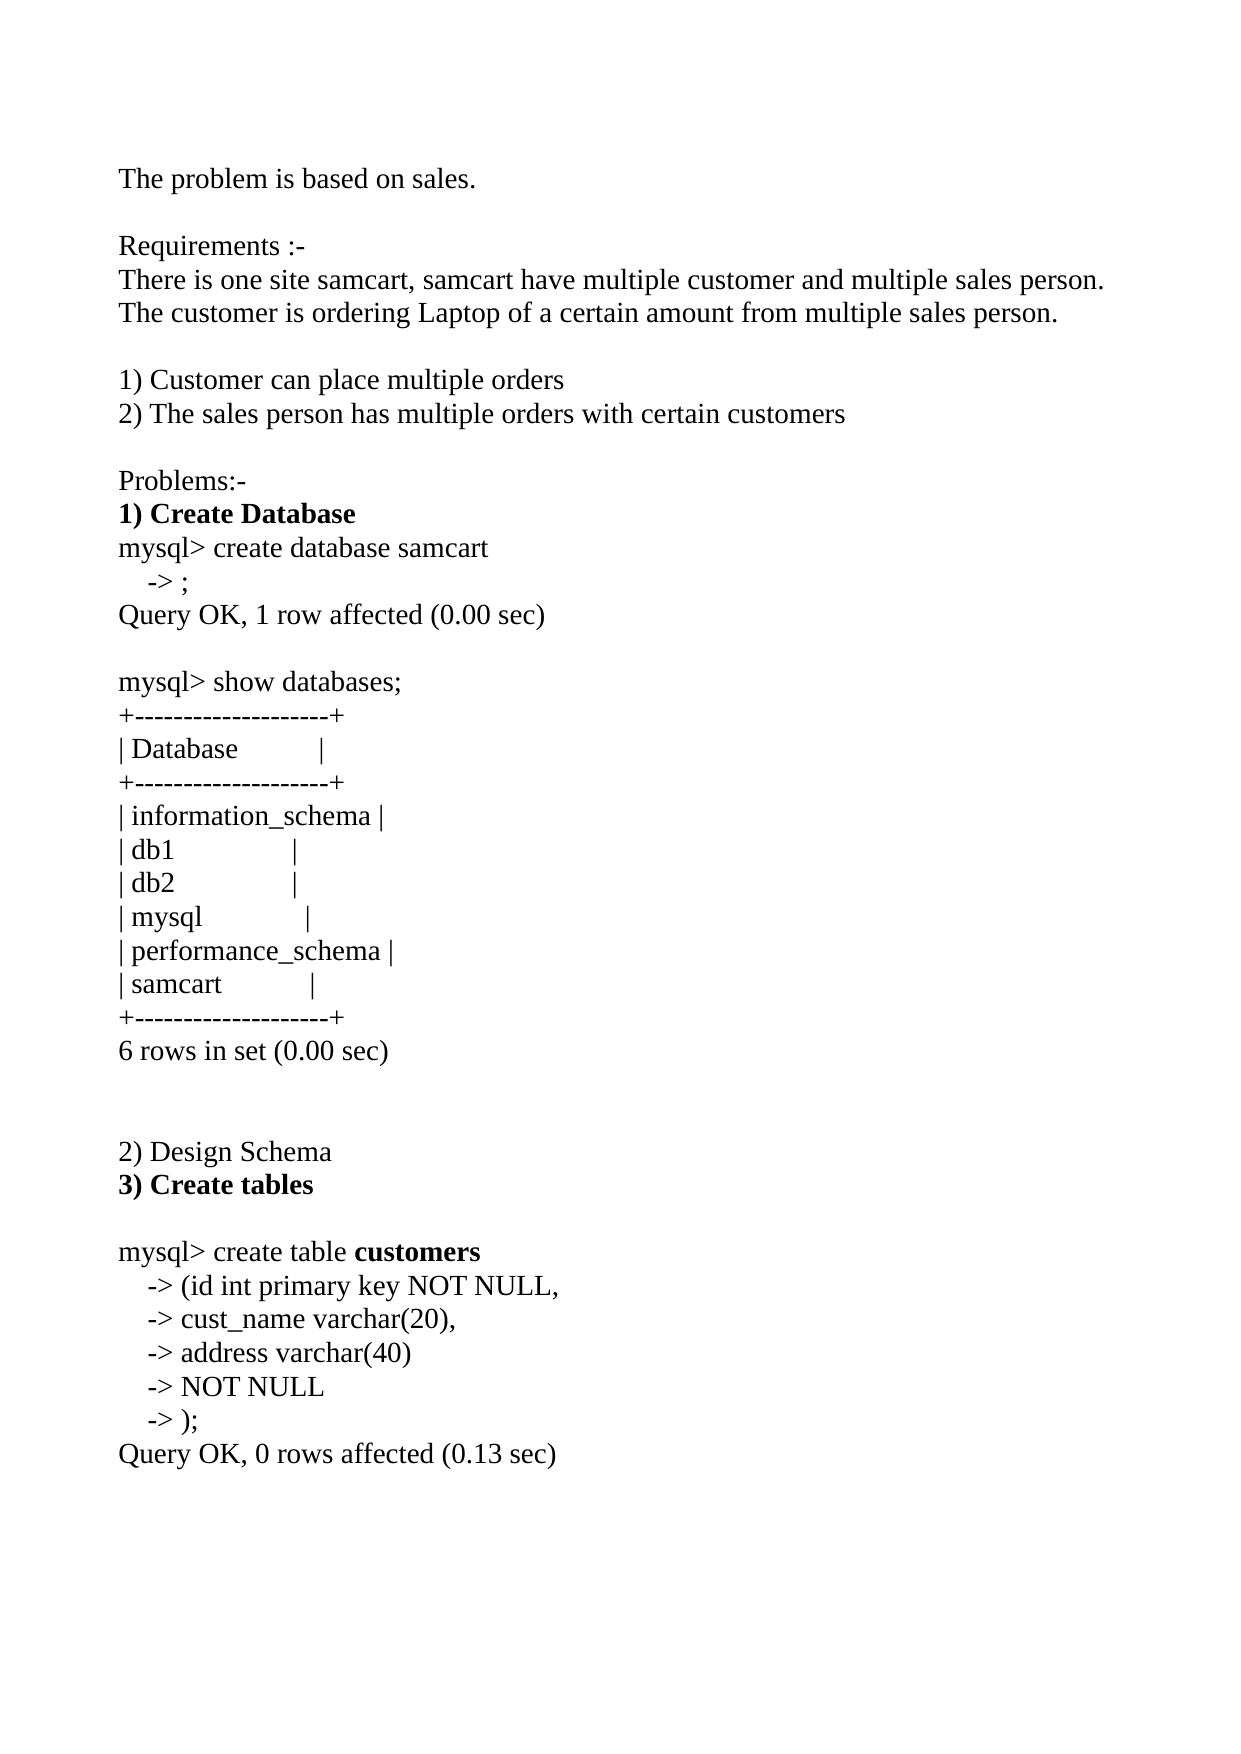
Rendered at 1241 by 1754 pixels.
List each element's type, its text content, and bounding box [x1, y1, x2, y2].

text mysql> show databases; [118, 664, 1122, 698]
text | information_schema | [118, 798, 1122, 832]
text -> NOT NULL [118, 1369, 1122, 1402]
text There is one site samcart, samcart have multiple customer and multiple sales person. [118, 262, 1122, 295]
text mysql> create database samcart [118, 530, 1122, 564]
text 1) Create Database [118, 497, 1122, 530]
text The customer is ordering Laptop of a certain amount from multiple sales person. [118, 295, 1122, 329]
text | Database | [118, 731, 1122, 765]
text 2) Design Schema [118, 1134, 1122, 1167]
text Requirements :- [118, 228, 1122, 262]
text | samcart | [118, 966, 1122, 1000]
text Query OK, 1 row affected (0.00 sec) [118, 597, 1122, 631]
text | db2 | [118, 866, 1122, 899]
text mysql> create table customers [118, 1234, 1122, 1268]
text -> cust_name varchar(20), [118, 1302, 1122, 1335]
text -> ); [118, 1402, 1122, 1436]
text 6 rows in set (0.00 sec) [118, 1033, 1122, 1067]
text -> ; [118, 564, 1122, 597]
text | performance_schema | [118, 933, 1122, 966]
text | db1 | [118, 832, 1122, 866]
text 1) Customer can place multiple orders [118, 362, 1122, 396]
text +--------------------+ [118, 765, 1122, 798]
text Problems:- [118, 463, 1122, 497]
text 2) The sales person has multiple orders with certain customers [118, 396, 1122, 429]
text | mysql | [118, 899, 1122, 933]
text 3) Create tables [118, 1167, 1122, 1201]
text The problem is based on sales. [118, 161, 1122, 195]
text -> address varchar(40) [118, 1335, 1122, 1369]
text Query OK, 0 rows affected (0.13 sec) [118, 1436, 1122, 1469]
text +--------------------+ [118, 698, 1122, 731]
text -> (id int primary key NOT NULL, [118, 1268, 1122, 1302]
text +--------------------+ [118, 1000, 1122, 1033]
